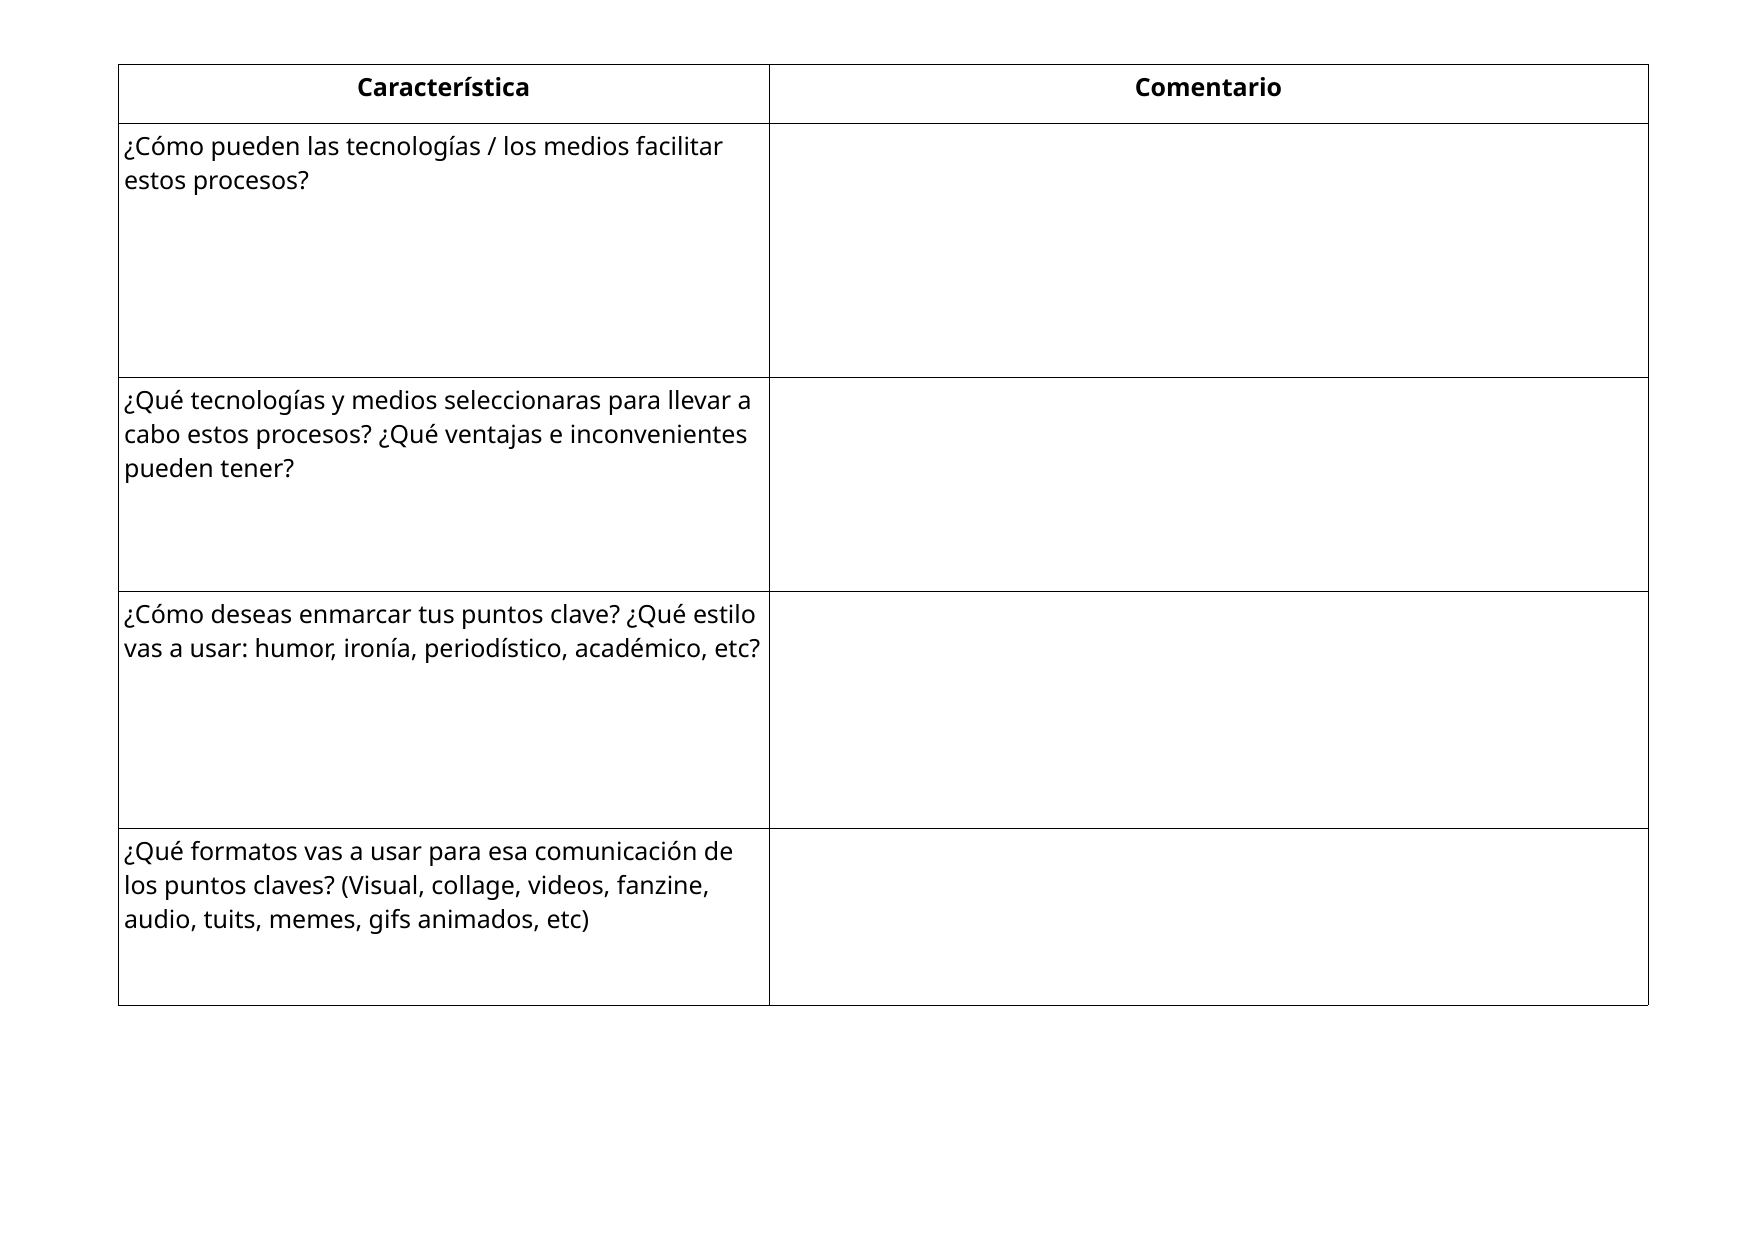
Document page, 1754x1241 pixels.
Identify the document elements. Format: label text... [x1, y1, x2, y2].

table_header Característica [119, 65, 769, 123]
table_cell [770, 592, 1648, 828]
table_cell [770, 124, 1648, 377]
table_cell [770, 378, 1648, 591]
table_cell ¿Qué formatos vas a usar para esa comunicación de los puntos claves? (Visual, collage, videos, fanzine, audio, tuits, memes, gifs animados, etc) [119, 829, 769, 1005]
table_cell ¿Cómo pueden las tecnologías / los medios facilitar estos procesos? [119, 124, 769, 377]
table_cell [770, 829, 1648, 1005]
table_header Comentario [770, 65, 1648, 123]
table_cell ¿Qué tecnologías y medios seleccionaras para llevar a cabo estos procesos? ¿Qué ventajas e inconvenientes pueden tener? [119, 378, 769, 591]
table_cell ¿Cómo deseas enmarcar tus puntos clave? ¿Qué estilo vas a usar: humor, ironía, periodístico, académico, etc? [119, 592, 769, 828]
